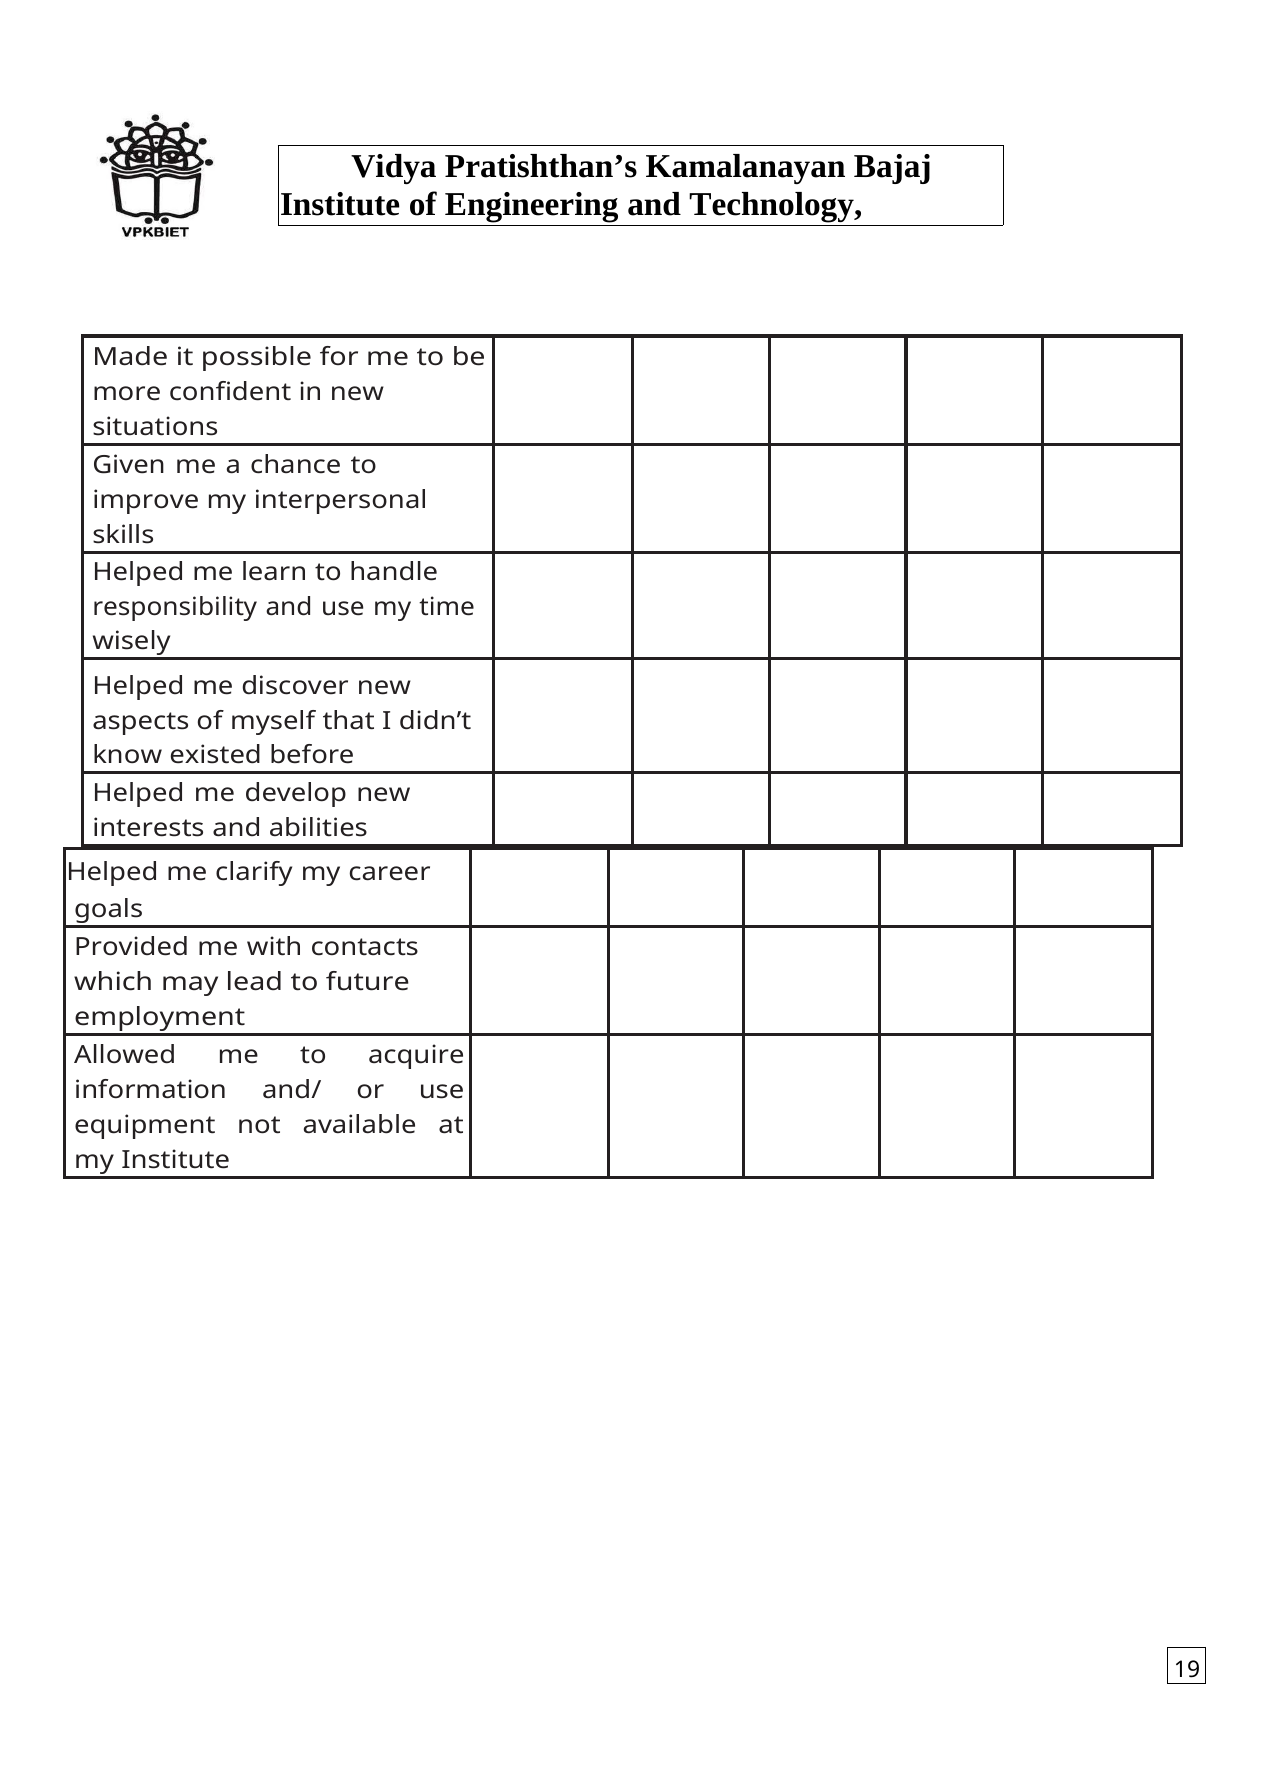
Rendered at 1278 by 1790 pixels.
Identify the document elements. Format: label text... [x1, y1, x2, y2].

table_cell [634, 446, 768, 551]
table_cell [495, 660, 631, 771]
table_cell [1044, 660, 1180, 771]
table_cell [1016, 928, 1151, 1033]
table_cell [1044, 554, 1180, 657]
table_cell [908, 446, 1041, 551]
table_cell [908, 660, 1041, 771]
table_cell Helped me discover new aspects of myself that I didn’t know existed before [84, 660, 492, 771]
table_cell [495, 774, 631, 844]
table_header [1044, 338, 1180, 442]
table_cell [472, 1036, 607, 1176]
table_header [745, 850, 878, 925]
table_cell [610, 928, 742, 1033]
table_header [634, 338, 768, 442]
table_header Made it possible for me to be more confident in new situations [84, 338, 492, 442]
table_cell [881, 1036, 1013, 1176]
table_header [495, 338, 631, 442]
table_cell [745, 1036, 878, 1176]
table_cell [495, 446, 631, 551]
table_cell [495, 554, 631, 657]
table_header [1016, 850, 1151, 925]
table_cell [771, 660, 904, 771]
table_cell [908, 774, 1041, 844]
table_cell Helped me learn to handle responsibility and use my time wisely [84, 554, 492, 657]
table_cell [771, 446, 904, 551]
table_cell Provided me with contacts which may lead to future employment [66, 928, 469, 1033]
table_cell [634, 774, 768, 844]
table_cell [1016, 1036, 1151, 1176]
table_cell [634, 660, 768, 771]
table_cell [771, 554, 904, 657]
table_cell [472, 928, 607, 1033]
table_header [472, 850, 607, 925]
table_cell Given me a chance to improve my interpersonal skills [84, 446, 492, 551]
table_cell [771, 774, 904, 844]
table_header Helped me clarify my career goals [66, 850, 469, 925]
table_header [881, 850, 1013, 925]
table_cell [881, 928, 1013, 1033]
table_cell [908, 554, 1041, 657]
table_cell Allowed me to acquire information and/ or use equipment not available at my Institute [66, 1036, 469, 1176]
table_header [610, 850, 742, 925]
table_cell Helped me develop new interests and abilities [84, 774, 492, 844]
table_cell [745, 928, 878, 1033]
table_cell [634, 554, 768, 657]
table_cell [1044, 446, 1180, 551]
table_header [771, 338, 904, 442]
table_header [908, 338, 1041, 442]
table_cell [1044, 774, 1180, 844]
table_cell [610, 1036, 742, 1176]
